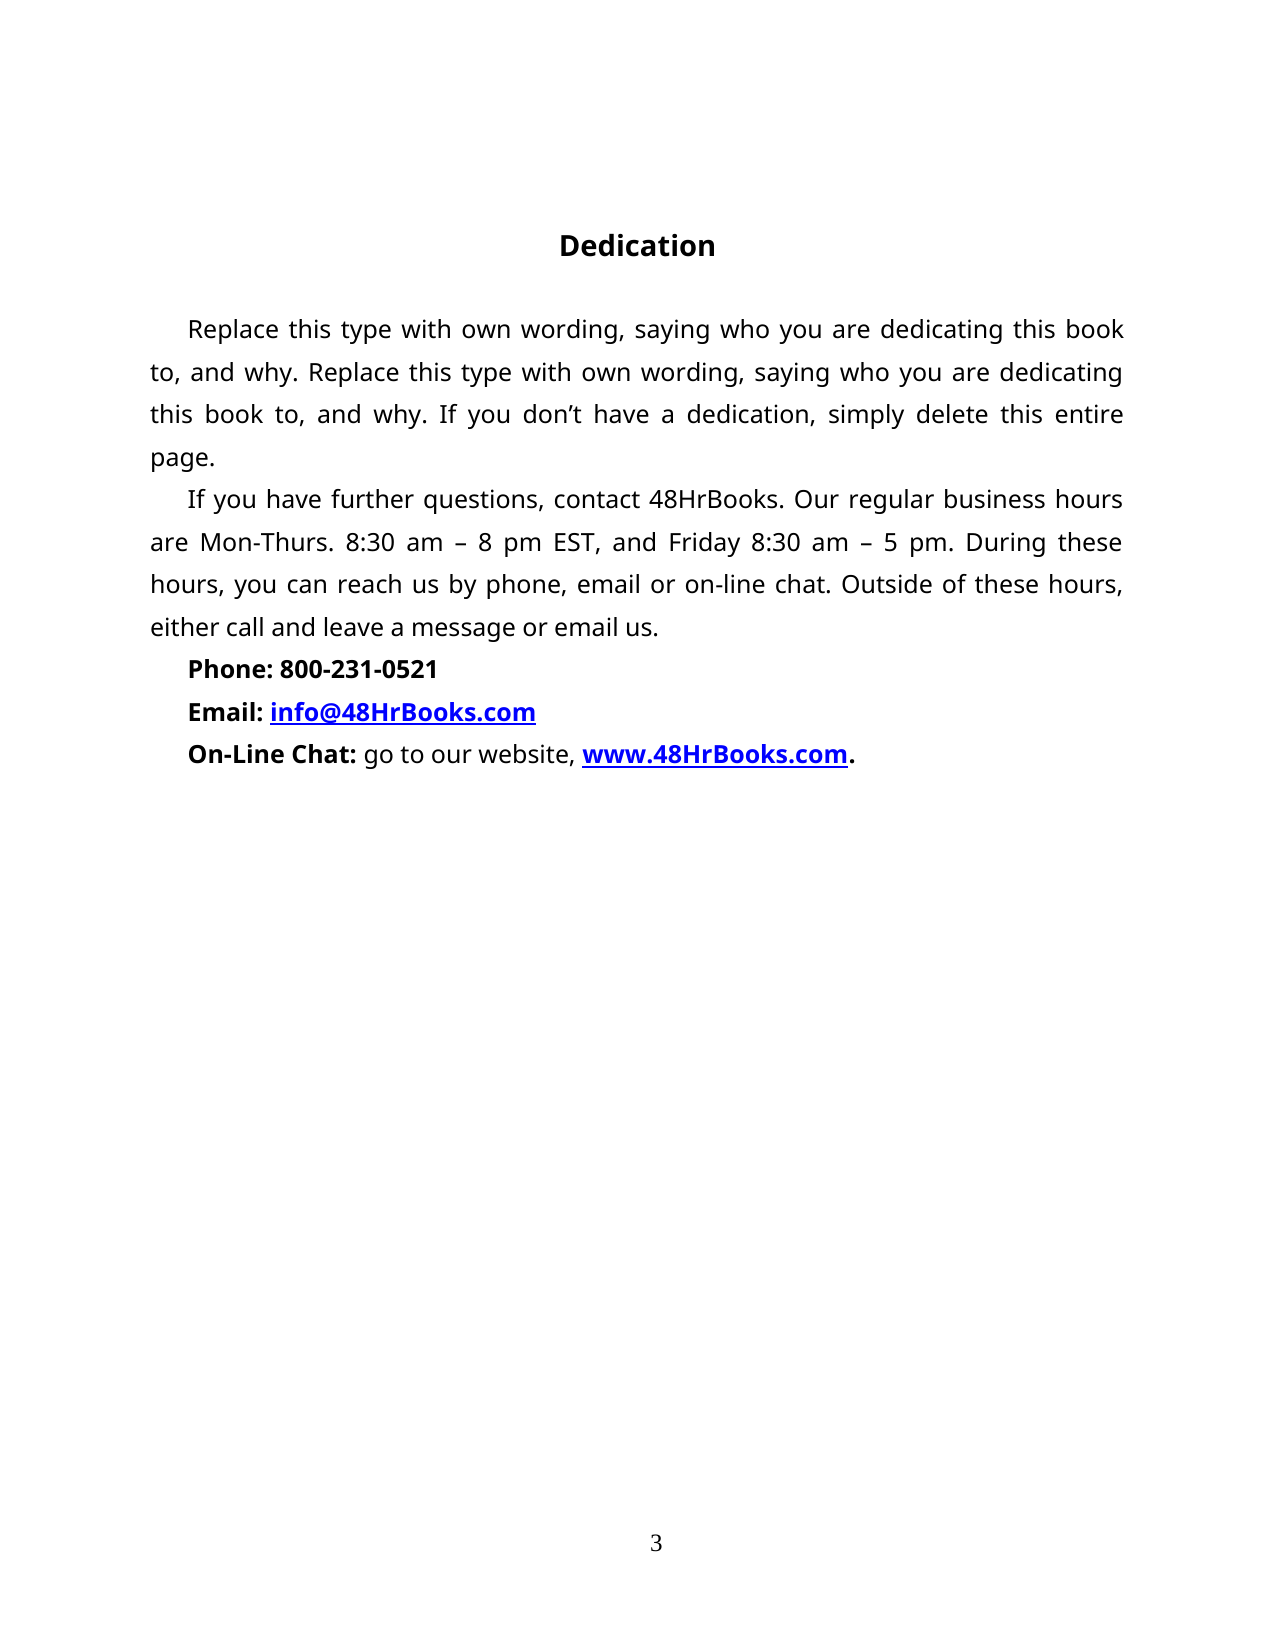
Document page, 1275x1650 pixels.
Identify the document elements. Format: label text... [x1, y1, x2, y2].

text If you have further questions, contact 48HrBooks. Our regular business hours are Mon-Thurs. 8:30 am – 8 pm EST, and Friday 8:30 am – 5 pm. During these hours, you can reach us by phone, email or on-line chat. Outside of these hours, either call and leave a message or email us. [150, 482, 1125, 644]
text On-Line Chat: go to our website, www.48HrBooks.com. [150, 737, 1125, 771]
text Replace this type with own wording, saying who you are dedicating this book to, and why. Replace this type with own wording, saying who you are dedicating this book to, and why. If you don’t have a dedication, simply delete this entire page. [150, 312, 1125, 474]
text Email: info@48HrBooks.com [150, 694, 1125, 729]
text Phone: 800-231-0521 [150, 652, 1125, 686]
text Dedication [150, 225, 1125, 265]
